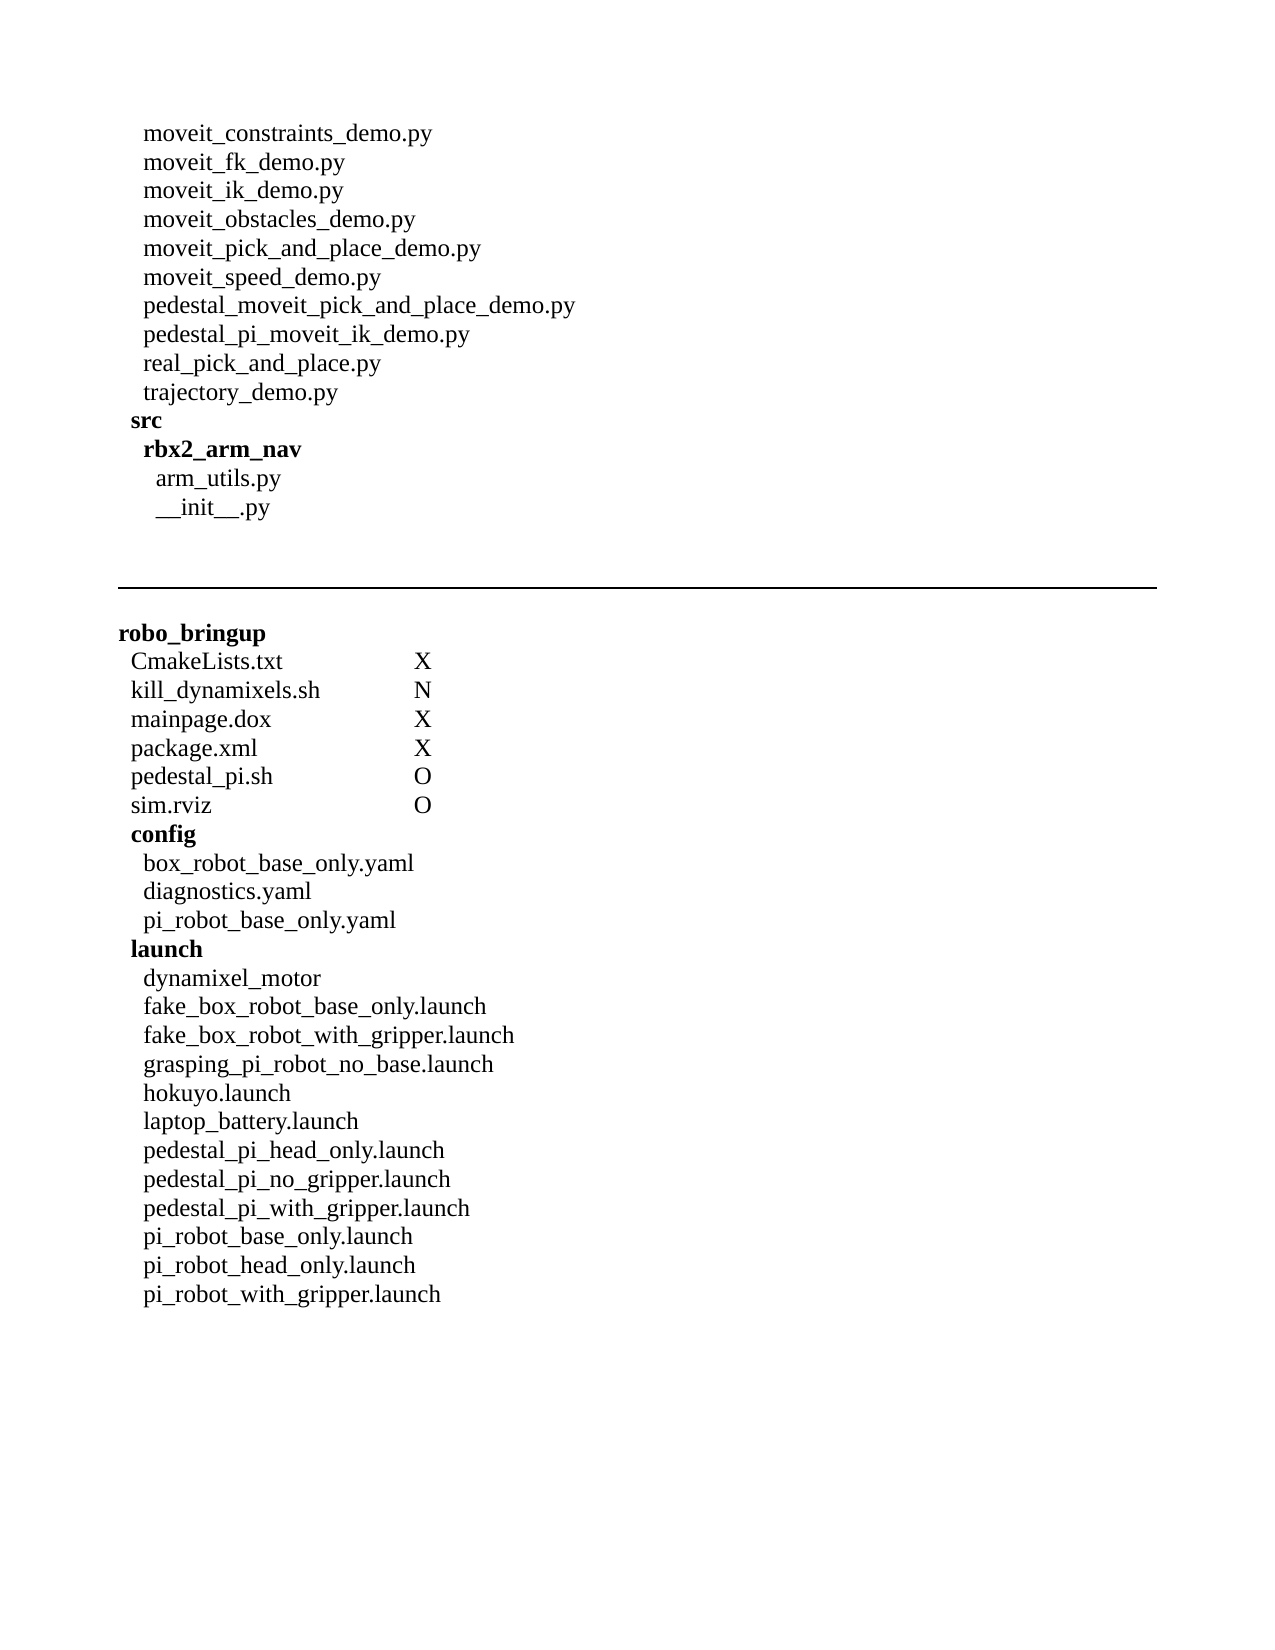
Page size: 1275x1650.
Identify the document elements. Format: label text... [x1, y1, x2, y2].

text pedestal_pi_no_gripper.launch [118, 1164, 1157, 1193]
text pi_robot_with_gripper.launch [118, 1279, 1157, 1308]
text pedestal_pi_moveit_ik_demo.py [118, 319, 1157, 348]
text pedestal_pi_with_gripper.launch [118, 1193, 1157, 1221]
text robo_bringup [118, 618, 1157, 646]
text kill_dynamixels.sh N [118, 675, 1157, 704]
text real_pick_and_place.py [118, 348, 1157, 377]
text pedestal_pi_head_only.launch [118, 1135, 1157, 1164]
text laptop_battery.launch [118, 1106, 1157, 1135]
text mainpage.dox X [118, 704, 1157, 733]
text fake_box_robot_base_only.launch [118, 991, 1157, 1020]
text hokuyo.launch [118, 1078, 1157, 1106]
text moveit_pick_and_place_demo.py [118, 233, 1157, 262]
text package.xml X [118, 733, 1157, 761]
text sim.rviz O [118, 790, 1157, 819]
text diagnostics.yaml [118, 876, 1157, 905]
text pi_robot_base_only.yaml [118, 905, 1157, 934]
text config [118, 819, 1157, 848]
text pedestal_pi.sh O [118, 761, 1157, 790]
text rbx2_arm_nav [118, 434, 1157, 463]
text moveit_constraints_demo.py [118, 118, 1157, 147]
text moveit_ik_demo.py [118, 176, 1157, 204]
text moveit_fk_demo.py [118, 147, 1157, 176]
text box_robot_base_only.yaml [118, 848, 1157, 876]
text dynamixel_motor [118, 963, 1157, 991]
text arm_utils.py [118, 463, 1157, 492]
text moveit_speed_demo.py [118, 262, 1157, 291]
text pi_robot_head_only.launch [118, 1250, 1157, 1279]
text grasping_pi_robot_no_base.launch [118, 1049, 1157, 1078]
text pi_robot_base_only.launch [118, 1221, 1157, 1250]
text moveit_obstacles_demo.py [118, 204, 1157, 233]
text CmakeLists.txt X [118, 646, 1157, 675]
text __init__.py [118, 492, 1157, 521]
text pedestal_moveit_pick_and_place_demo.py [118, 291, 1157, 319]
text launch [118, 934, 1157, 963]
text fake_box_robot_with_gripper.launch [118, 1020, 1157, 1049]
text src [118, 406, 1157, 434]
text trajectory_demo.py [118, 377, 1157, 406]
